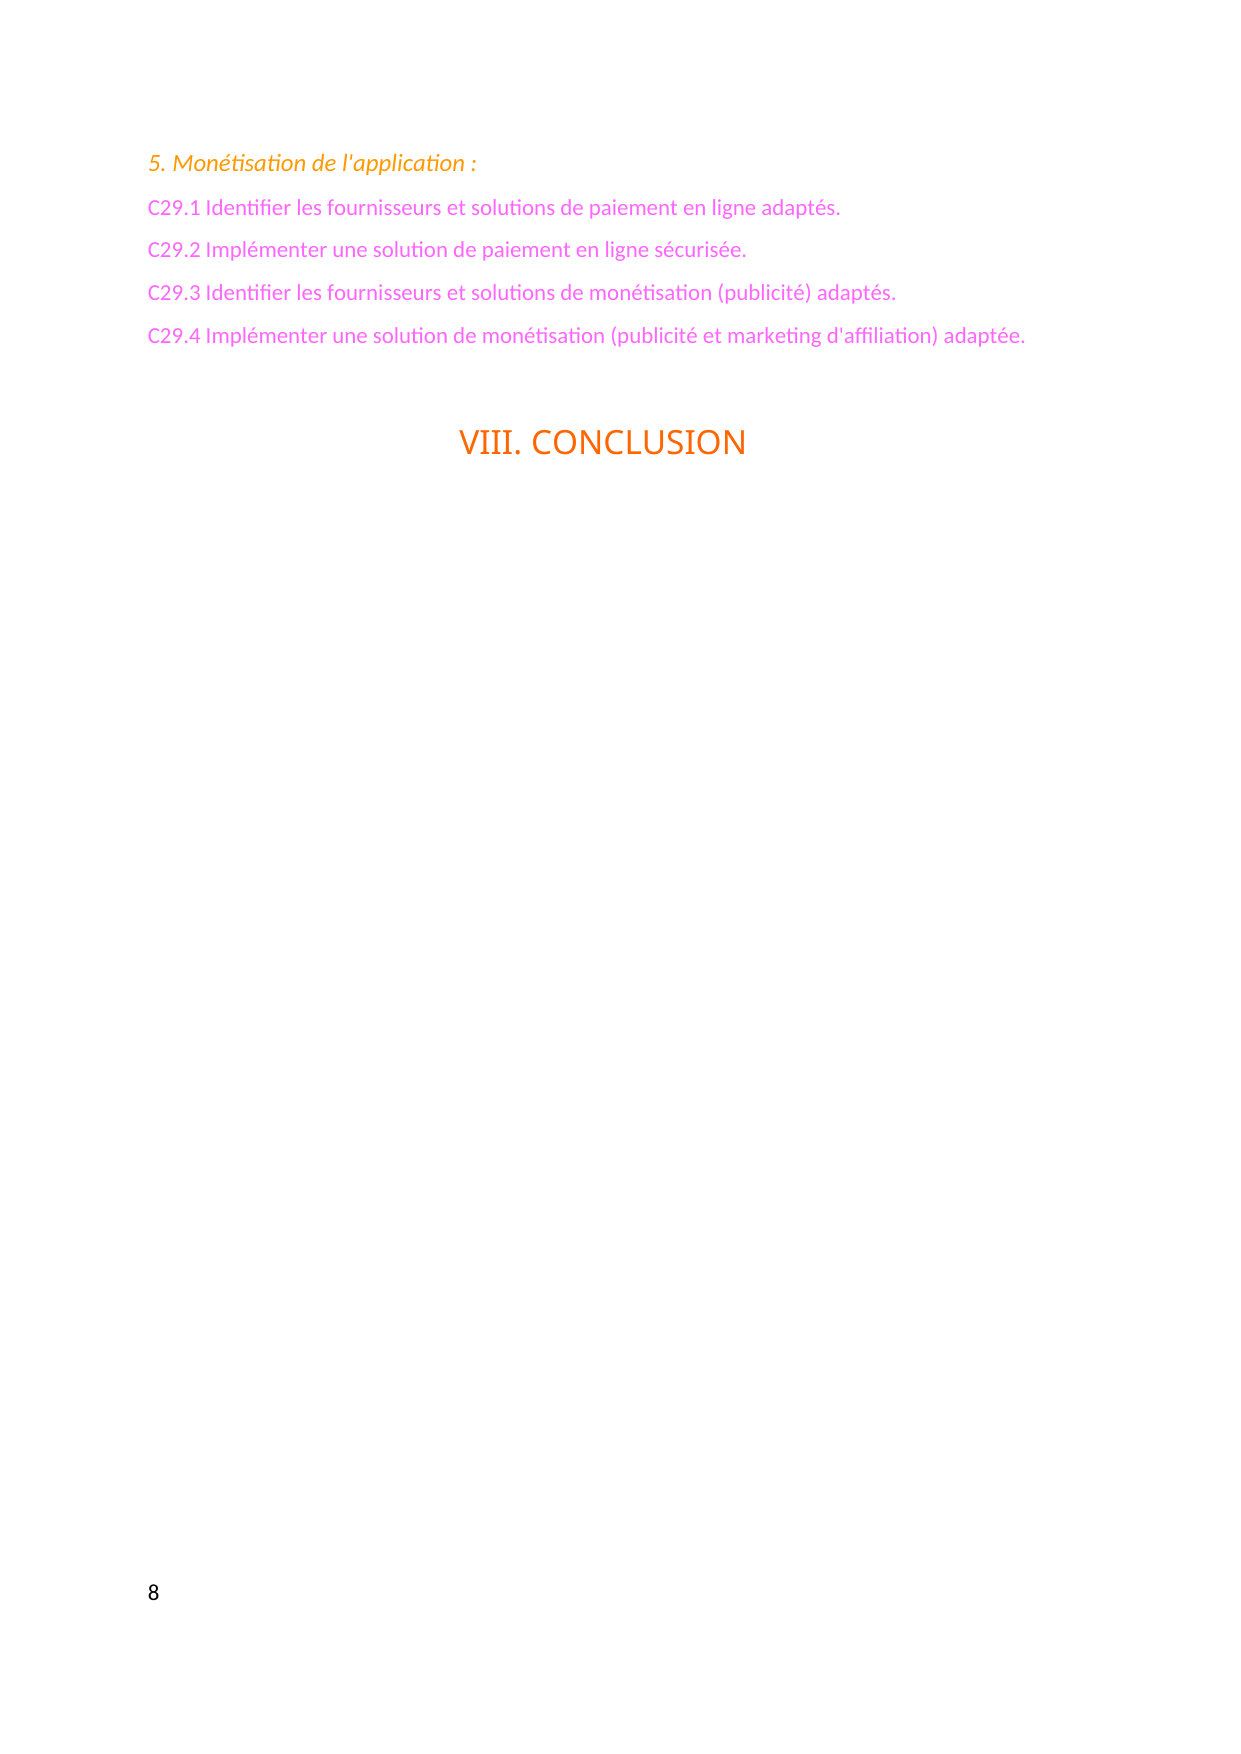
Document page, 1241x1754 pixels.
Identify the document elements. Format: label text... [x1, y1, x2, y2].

text C29.3 Identifier les fournisseurs et solutions de monétisation (publicité) adaptés. [148, 278, 1093, 306]
text C29.4 Implémenter une solution de monétisation (publicité et marketing d'affiliation) adaptée. [148, 321, 1093, 349]
subtitle Monétisation de l'application : [148, 148, 1093, 178]
subtitle Conclusion [185, 419, 1093, 464]
text C29.1 Identifier les fournisseurs et solutions de paiement en ligne adaptés. [148, 193, 1093, 221]
text C29.2 Implémenter une solution de paiement en ligne sécurisée. [148, 236, 1093, 263]
